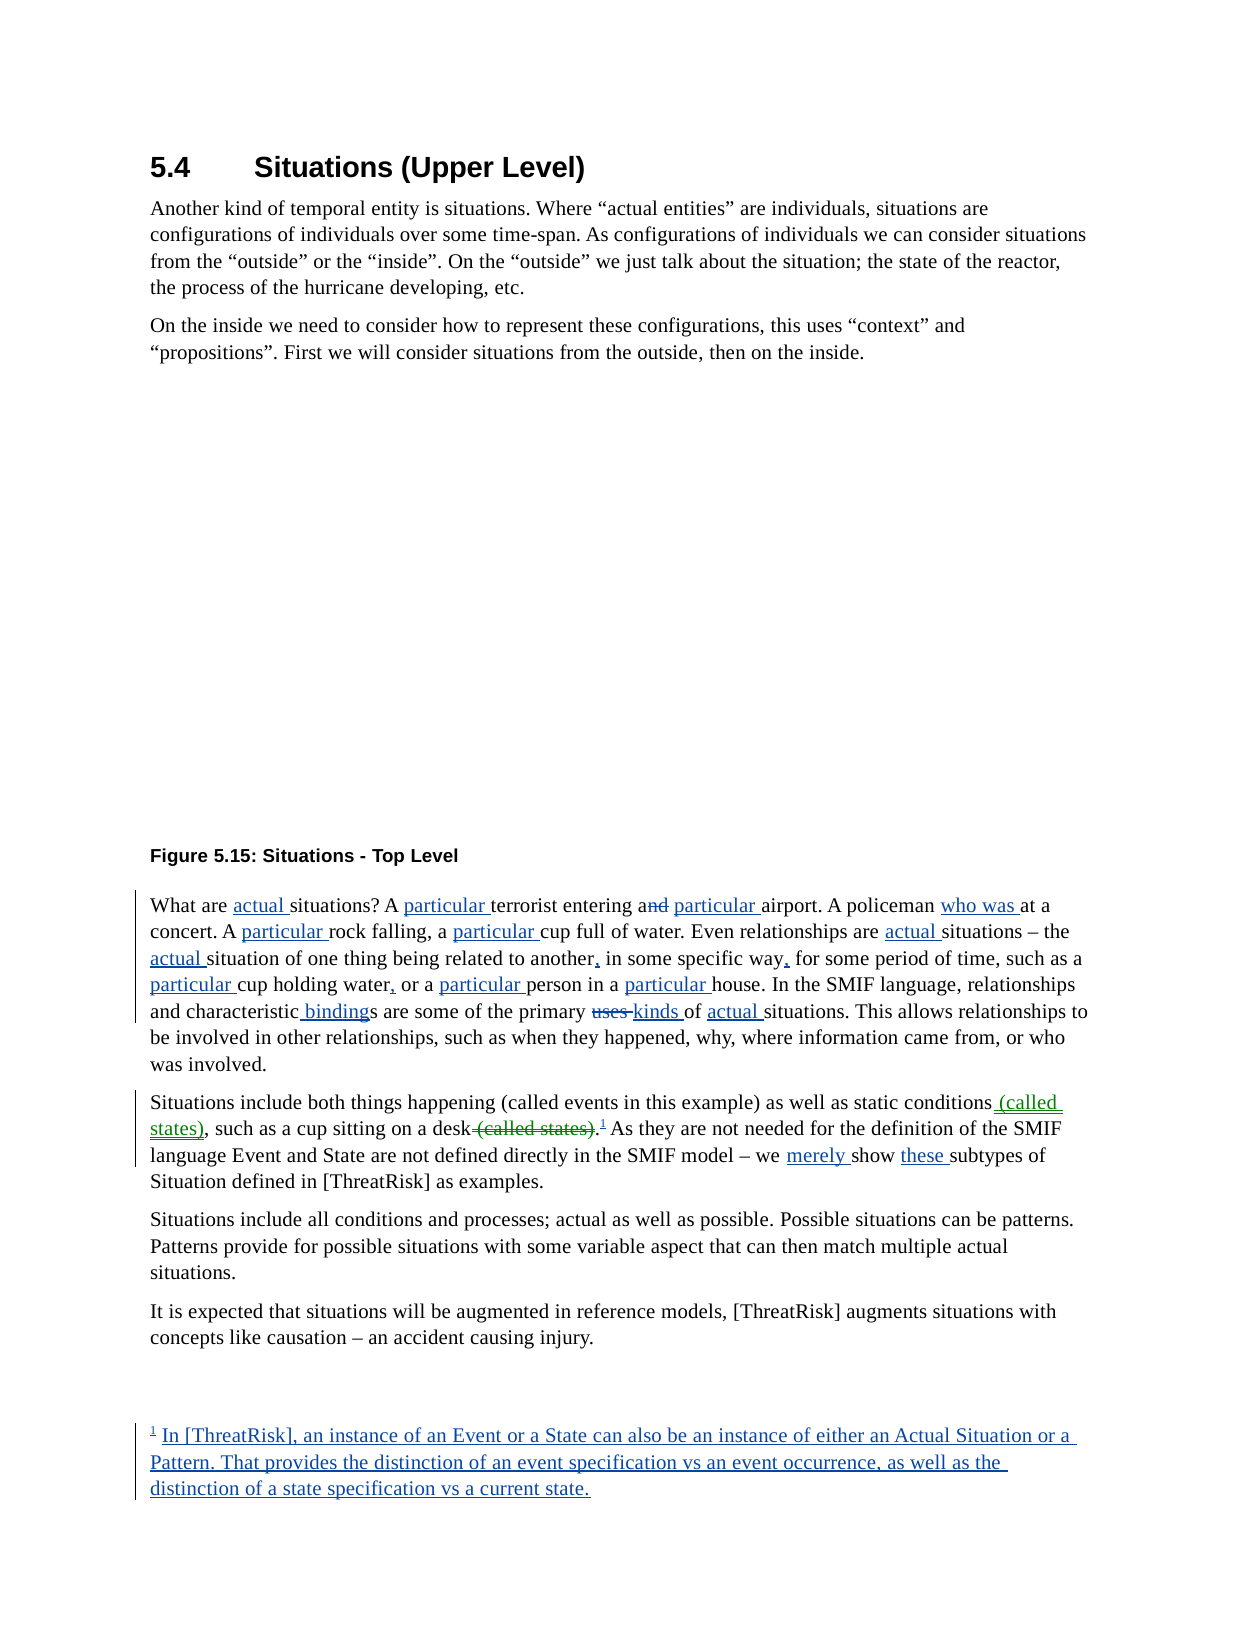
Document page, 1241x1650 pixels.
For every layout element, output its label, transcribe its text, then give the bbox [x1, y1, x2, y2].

text Another kind of temporal entity is situations. Where “actual entities” are individuals, situations are configurations of individuals over some time-span. As configurations of individuals we can consider situations from the “outside” or the “inside”. On the “outside” we just talk about the situation; the state of the reactor, the process of the hurricane developing, etc. [150, 196, 1090, 299]
text On the inside we need to consider how to represent these configurations, this uses “context” and “propositions”. First we will consider situations from the outside, then on the inside. [150, 313, 1090, 364]
subtitle Situations (Upper Level) [150, 150, 1090, 183]
text Figure 5.15: Situations - Top Level [150, 396, 1090, 867]
text Situations include all conditions and processes; actual as well as possible. Possible situations can be patterns. Patterns provide for possible situations with some variable aspect that can then match multiple actual situations. [150, 1207, 1090, 1284]
text [150, 378, 1090, 396]
text What are actual situations? A particular terrorist entering a particular airport. A policeman who was at a concert. A particular rock falling, a particular cup full of water. Even relationships are actual situations – the actual situation of one thing being related to another, in some specific way, for some period of time, such as a particular cup holding water, or a particular person in a particular house. In the SMIF language, relationships and characteristic bindings are some of the primary kinds of actual situations. This allows relationships to be involved in other relationships, such as when they happened, why, where information came from, or who was involved. [150, 867, 1090, 1076]
text It is expected that situations will be augmented in reference models, [ThreatRisk] augments situations with concepts like causation – an accident causing injury. [150, 1298, 1090, 1349]
text Situations include both things happening (called events in this example) as well as static conditions (called states), such as a cup sitting on a desk. As they are not needed for the definition of the SMIF language Event and State are not defined directly in the SMIF model – we merely show these subtypes of Situation defined in [ThreatRisk] as examples. [150, 1090, 1090, 1193]
text In [ThreatRisk], an instance of an Event or a State can also be an instance of either an Actual Situation or a Pattern. That provides the distinction of an event specification vs an event occurrence, as well as the distinction of a state specification vs a current state. [150, 1423, 1090, 1500]
